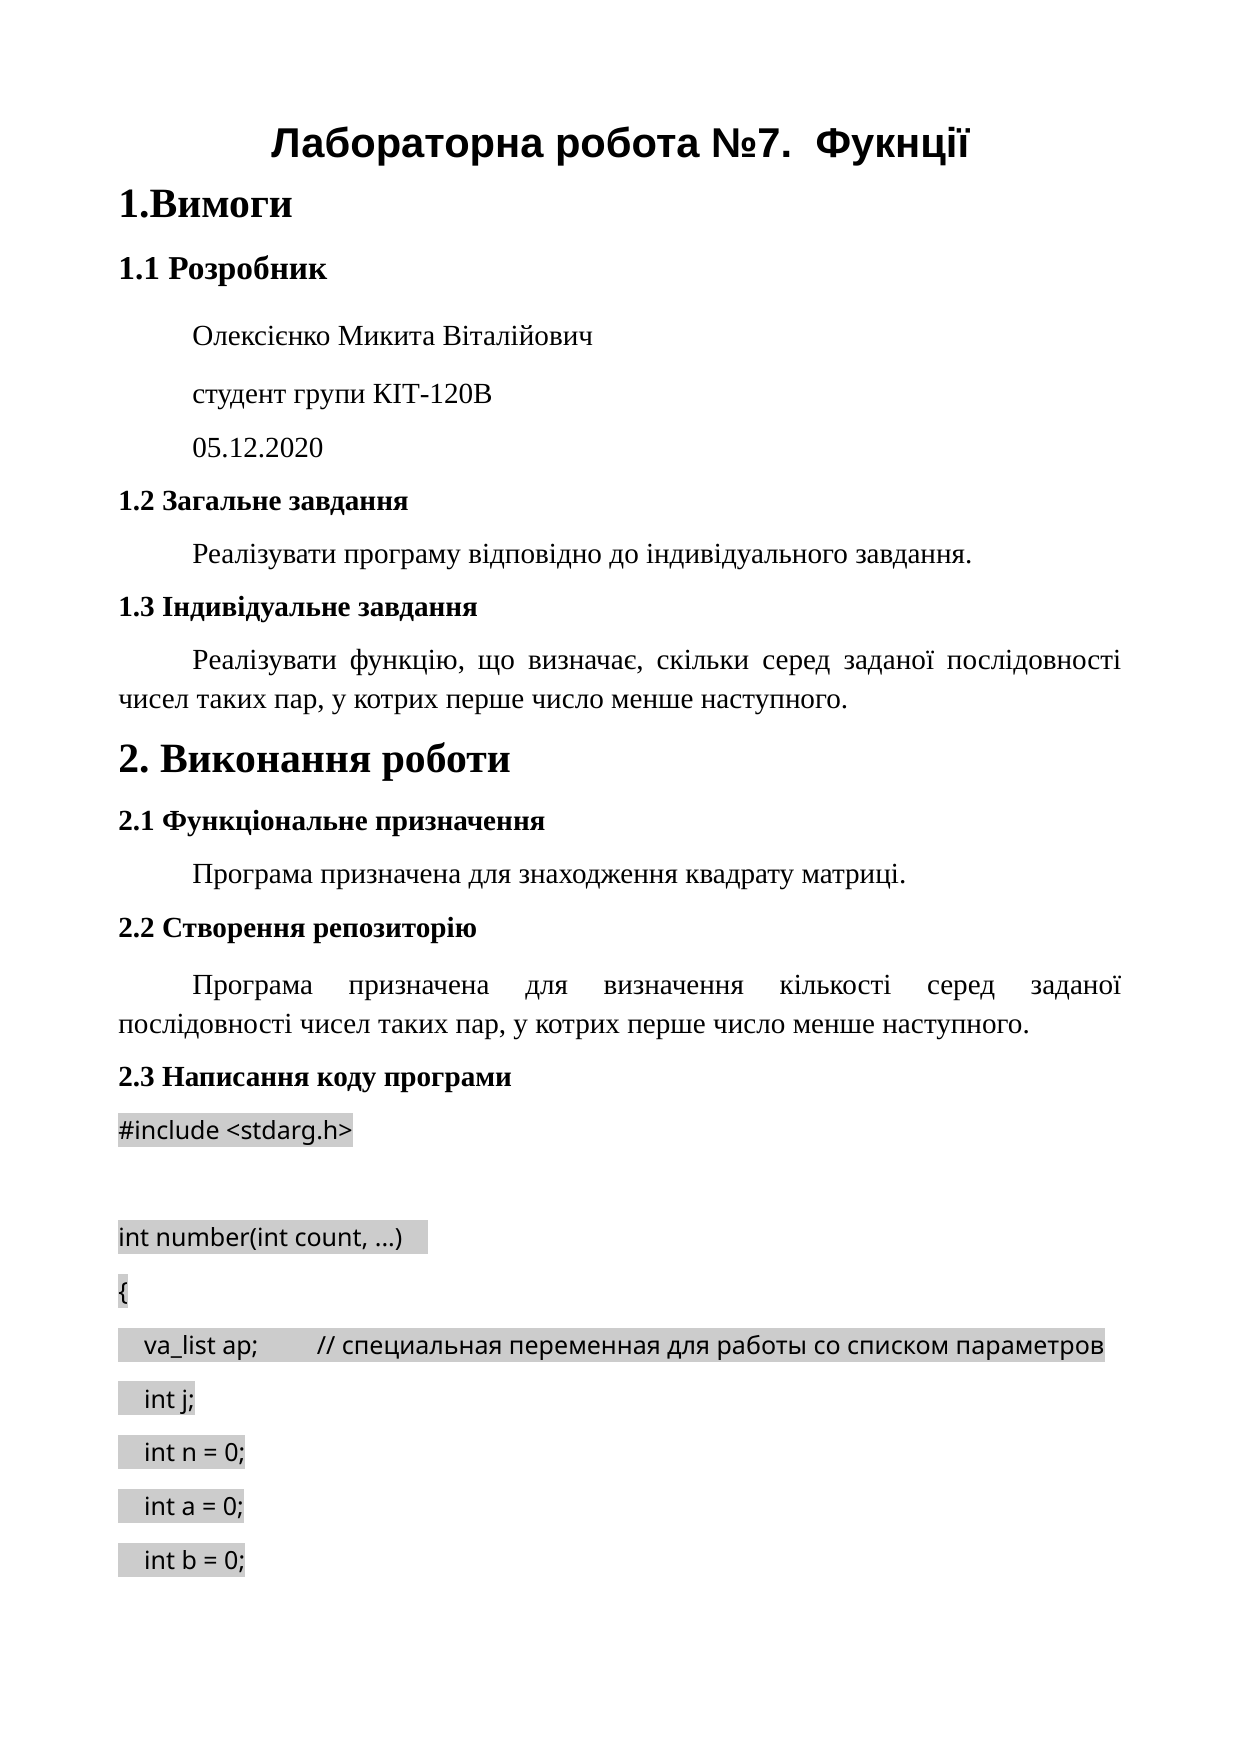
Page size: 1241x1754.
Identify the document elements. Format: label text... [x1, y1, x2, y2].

text 1.2 Загальне завдання [118, 483, 1122, 516]
text int number(int count, ...) [118, 1220, 1122, 1254]
text 2.1 Функціональне призначення [118, 803, 1122, 837]
text int a = 0; [118, 1489, 1122, 1523]
text Програма призначена для визначення кількості серед заданої послідовності чисел таких пар, у котрих перше число менше наступного. [118, 963, 1122, 1040]
text 1.Вимоги [118, 178, 1122, 226]
text 05.12.2020 [118, 430, 1122, 463]
text Олексієнко Микита Віталійович [118, 307, 1122, 355]
text 2. Виконання роботи [118, 734, 1122, 782]
text va_list ap; // специальная переменная для работы со списком параметров [118, 1327, 1122, 1362]
text Програма призначена для знаходження квадрату матриці. [118, 857, 1122, 890]
text int b = 0; [118, 1542, 1122, 1577]
title Лабораторна робота №7. Фукнції [118, 118, 1122, 166]
text 2.3 Написання коду програми [118, 1059, 1122, 1093]
text int n = 0; [118, 1435, 1122, 1469]
text Реалізувати програму відповідно до індивідуального завдання. [118, 536, 1122, 569]
text 1.1 Розробник [118, 248, 1122, 287]
text 2.2 Створення репозиторію [118, 910, 1122, 943]
text int j; [118, 1381, 1122, 1415]
text студент групи КІТ-120В [118, 377, 1122, 410]
text { [118, 1274, 1122, 1308]
text 1.3 Індивідуальне завдання [118, 589, 1122, 623]
text Pеалізувати функцію, що визначає, скільки серед заданої послідовності чисел таких пар, у котрих перше число менше наступного. [118, 642, 1122, 714]
text #include <stdarg.h> [118, 1112, 1122, 1147]
